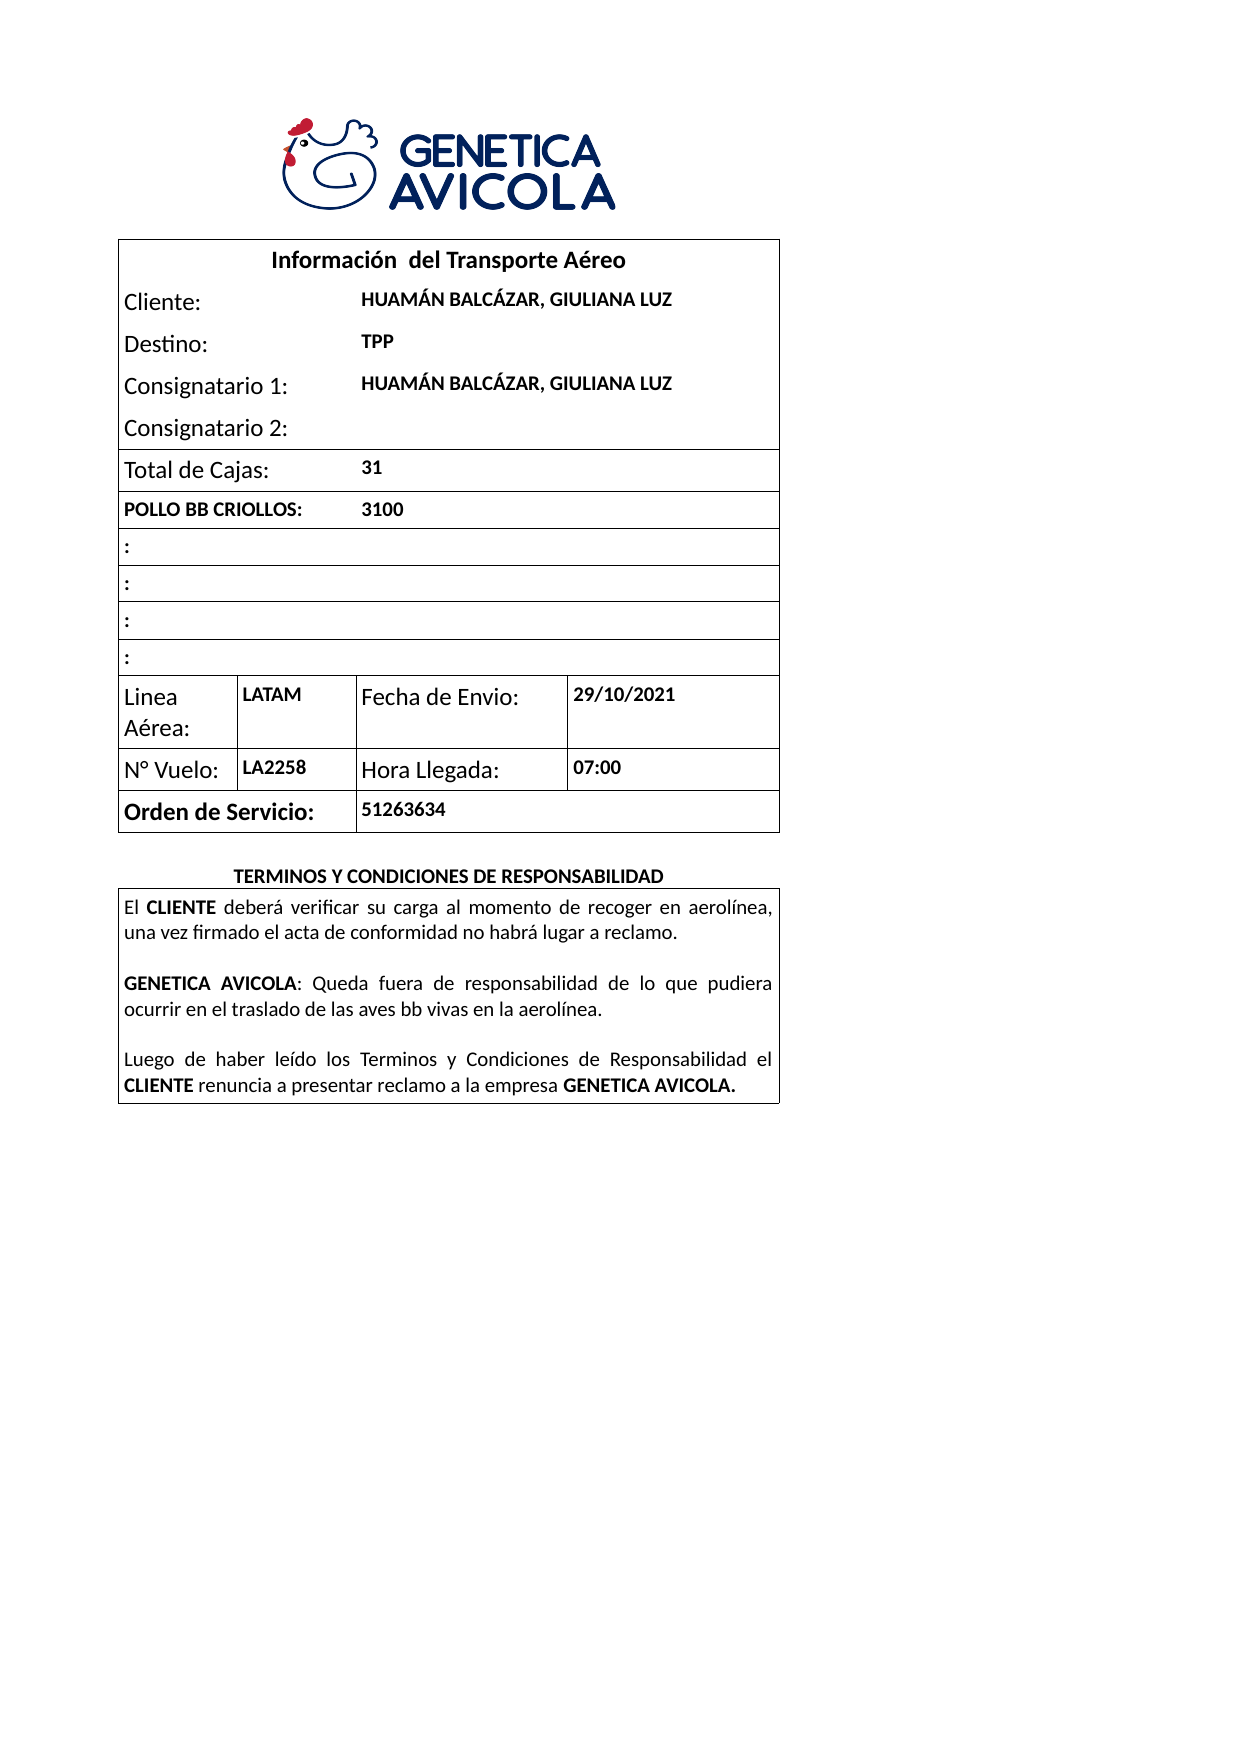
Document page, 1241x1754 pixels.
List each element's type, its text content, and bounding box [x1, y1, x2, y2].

table_cell : [119, 640, 356, 675]
table_cell TPP [356, 323, 779, 364]
table_cell Consignatario 2: [119, 406, 356, 448]
table_cell [356, 566, 779, 601]
table_cell Linea Aérea: [119, 676, 237, 748]
table_cell [356, 640, 779, 675]
table_cell 31 [356, 450, 779, 491]
picture [282, 118, 616, 210]
table_cell Orden de Servicio: [119, 791, 356, 832]
table_header Información del Transporte Aéreo [119, 240, 779, 281]
table_cell Destino: [119, 323, 356, 364]
table_cell El CLIENTE deberá verificar su carga al momento de recoger en aerolínea, una vez firmado el acta de conformidad no habrá lugar a reclamo. GENETICA AVICOLA: Queda fuera de responsabilidad de lo que pudiera ocurrir en el traslado de las aves bb vivas en la aerolínea. Luego de haber leído los Terminos y Condiciones de Responsabilidad el CLIENTE renuncia a presentar reclamo a la empresa GENETICA AVICOLA. [119, 889, 779, 1103]
table_cell HUAMÁN BALCÁZAR, GIULIANA LUZ [356, 281, 779, 322]
table_cell [356, 602, 779, 638]
table_cell : [119, 529, 356, 564]
table_cell : [119, 566, 356, 601]
table_cell Cliente: [119, 281, 356, 322]
table_cell 29/10/2021 [568, 676, 779, 748]
table_cell 3100 [356, 492, 779, 527]
table_cell : [119, 602, 356, 638]
table_cell 07:00 [568, 749, 779, 790]
table_cell HUAMÁN BALCÁZAR, GIULIANA LUZ [356, 365, 779, 406]
table_cell LA2258 [238, 749, 356, 790]
table_cell Consignatario 1: [119, 365, 356, 406]
table_cell [356, 529, 779, 564]
table_cell N° Vuelo: [119, 749, 237, 790]
table_cell POLLO BB CRIOLLOS: [119, 492, 356, 527]
table_cell [356, 406, 779, 448]
table_cell Fecha de Envio: [357, 676, 567, 748]
table_cell 51263634 [357, 791, 779, 832]
table_cell LATAM [238, 676, 356, 748]
table_cell TERMINOS Y CONDICIONES DE RESPONSABILIDAD [118, 833, 779, 888]
table_cell Total de Cajas: [119, 450, 356, 491]
table_cell Hora Llegada: [357, 749, 567, 790]
